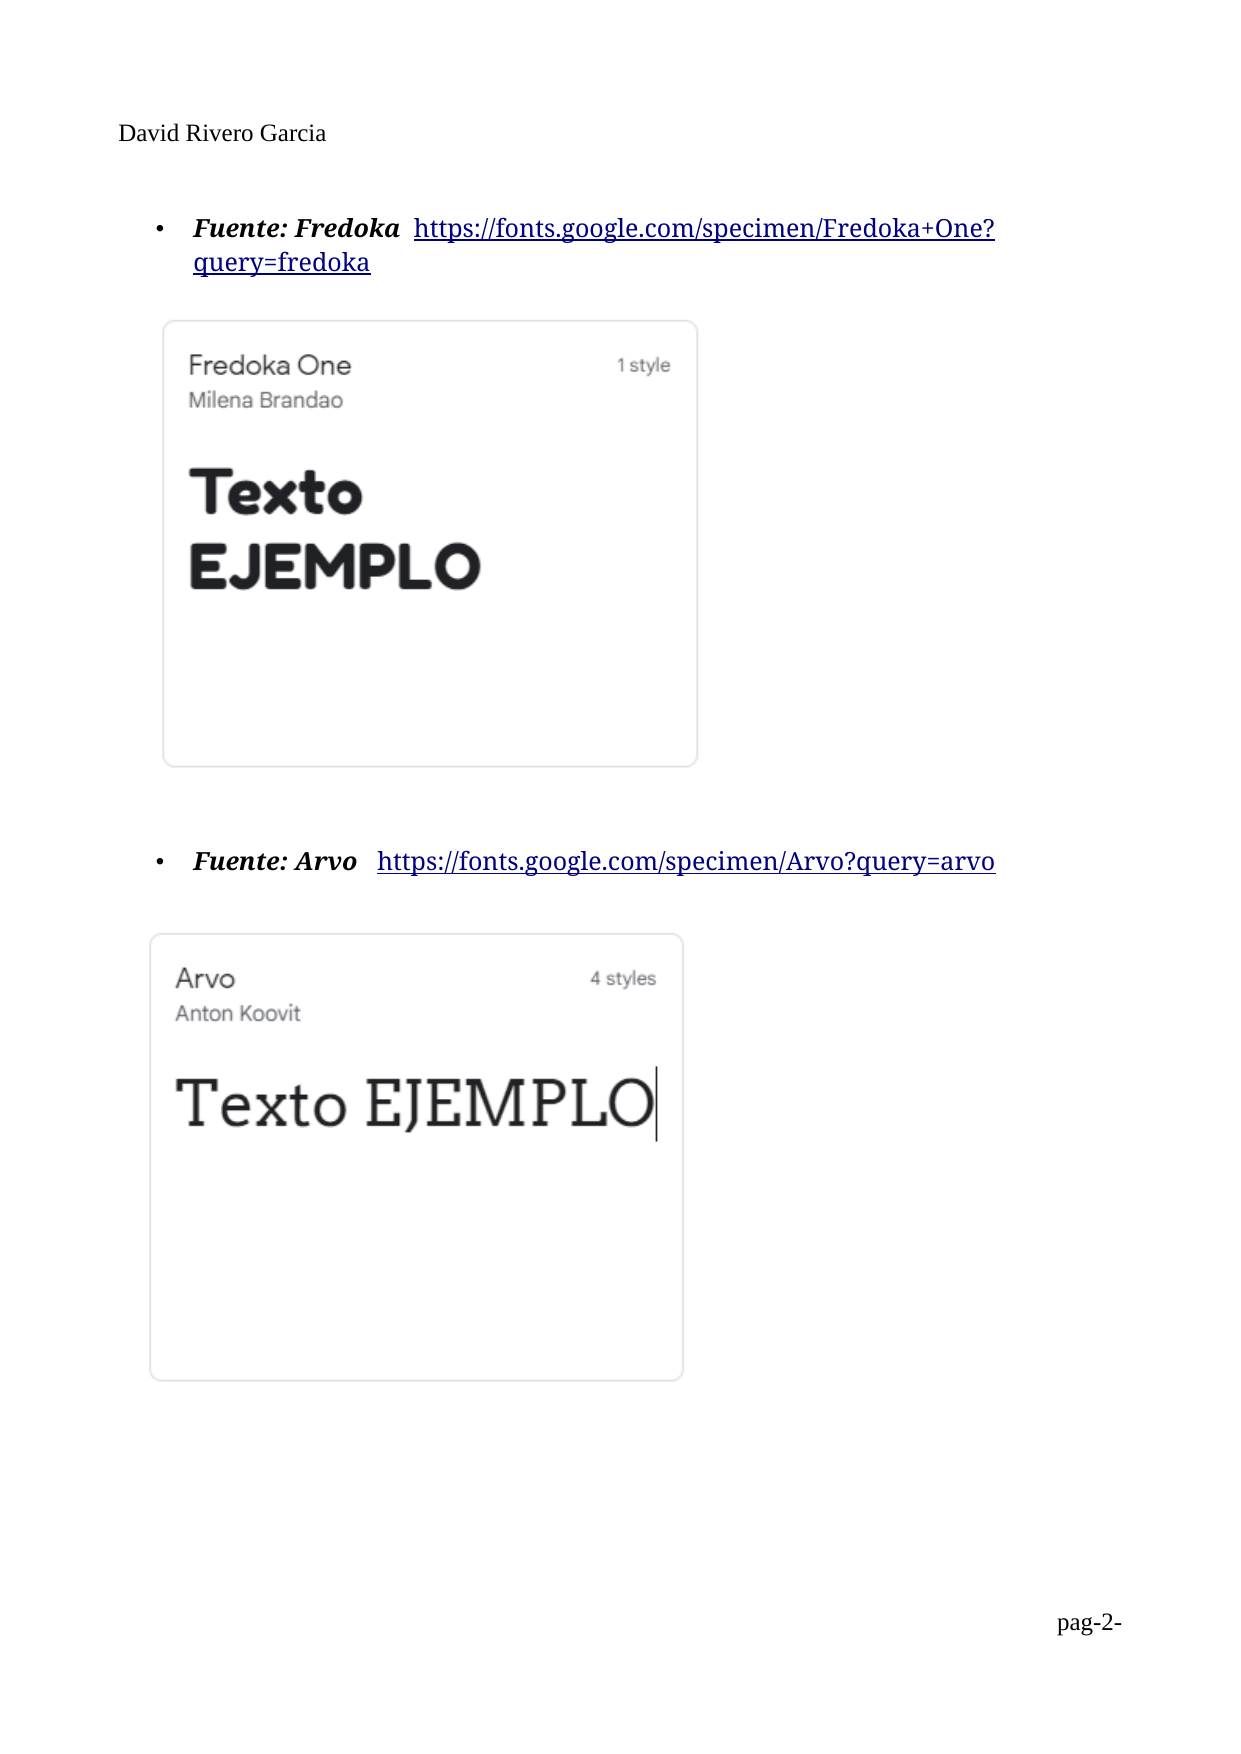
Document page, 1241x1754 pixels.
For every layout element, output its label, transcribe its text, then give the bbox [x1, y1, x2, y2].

list Fuente: Arvo https://fonts.google.com/specimen/Arvo?query=arvo [156, 844, 1122, 878]
picture [123, 925, 706, 1399]
list Fuente: Fredoka https://fonts.google.com/specimen/Fredoka+One?query=fredoka [156, 210, 1122, 278]
picture [100, 289, 749, 810]
